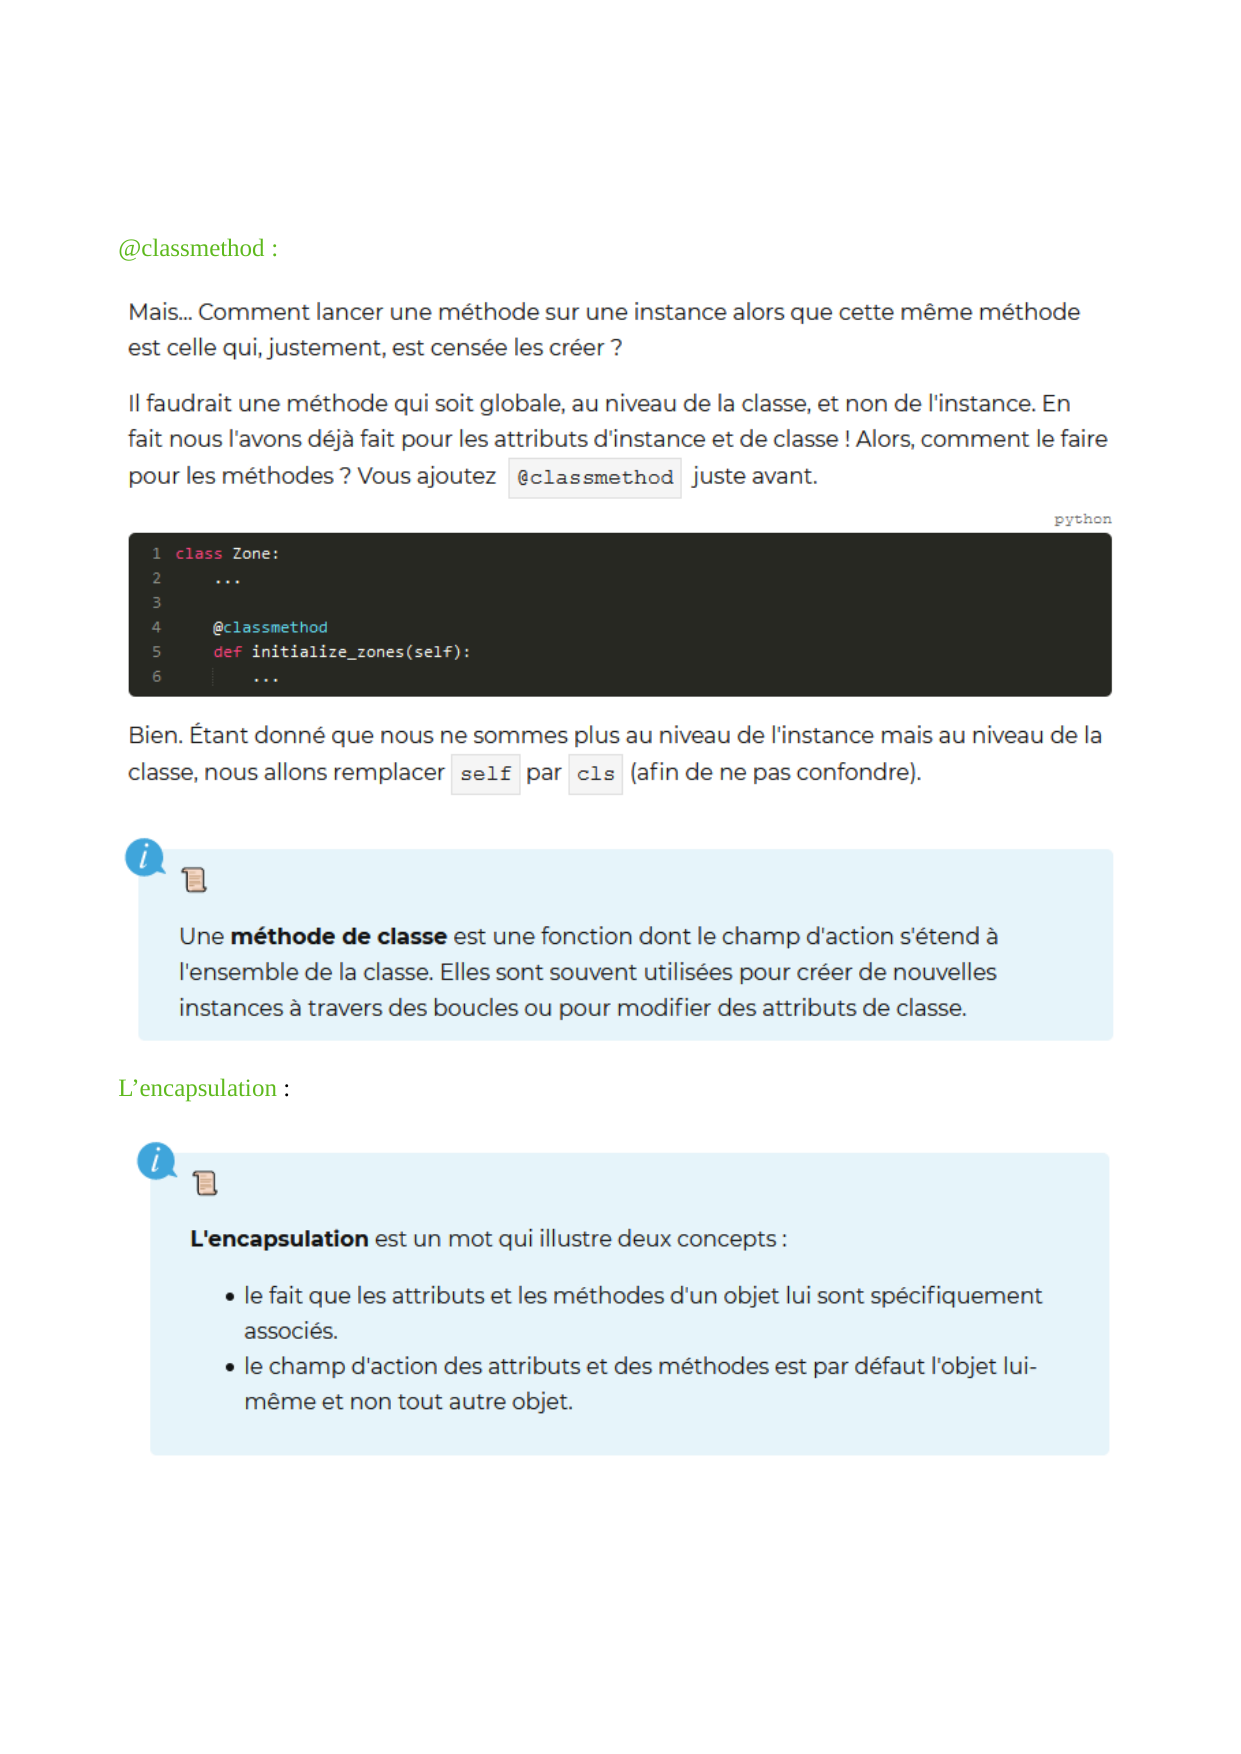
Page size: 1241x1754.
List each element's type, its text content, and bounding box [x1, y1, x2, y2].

text @classmethod : [118, 233, 1122, 262]
picture [118, 830, 1123, 1045]
picture [118, 1131, 1123, 1461]
text L’encapsulation : [118, 1073, 1122, 1102]
picture [118, 290, 1123, 802]
